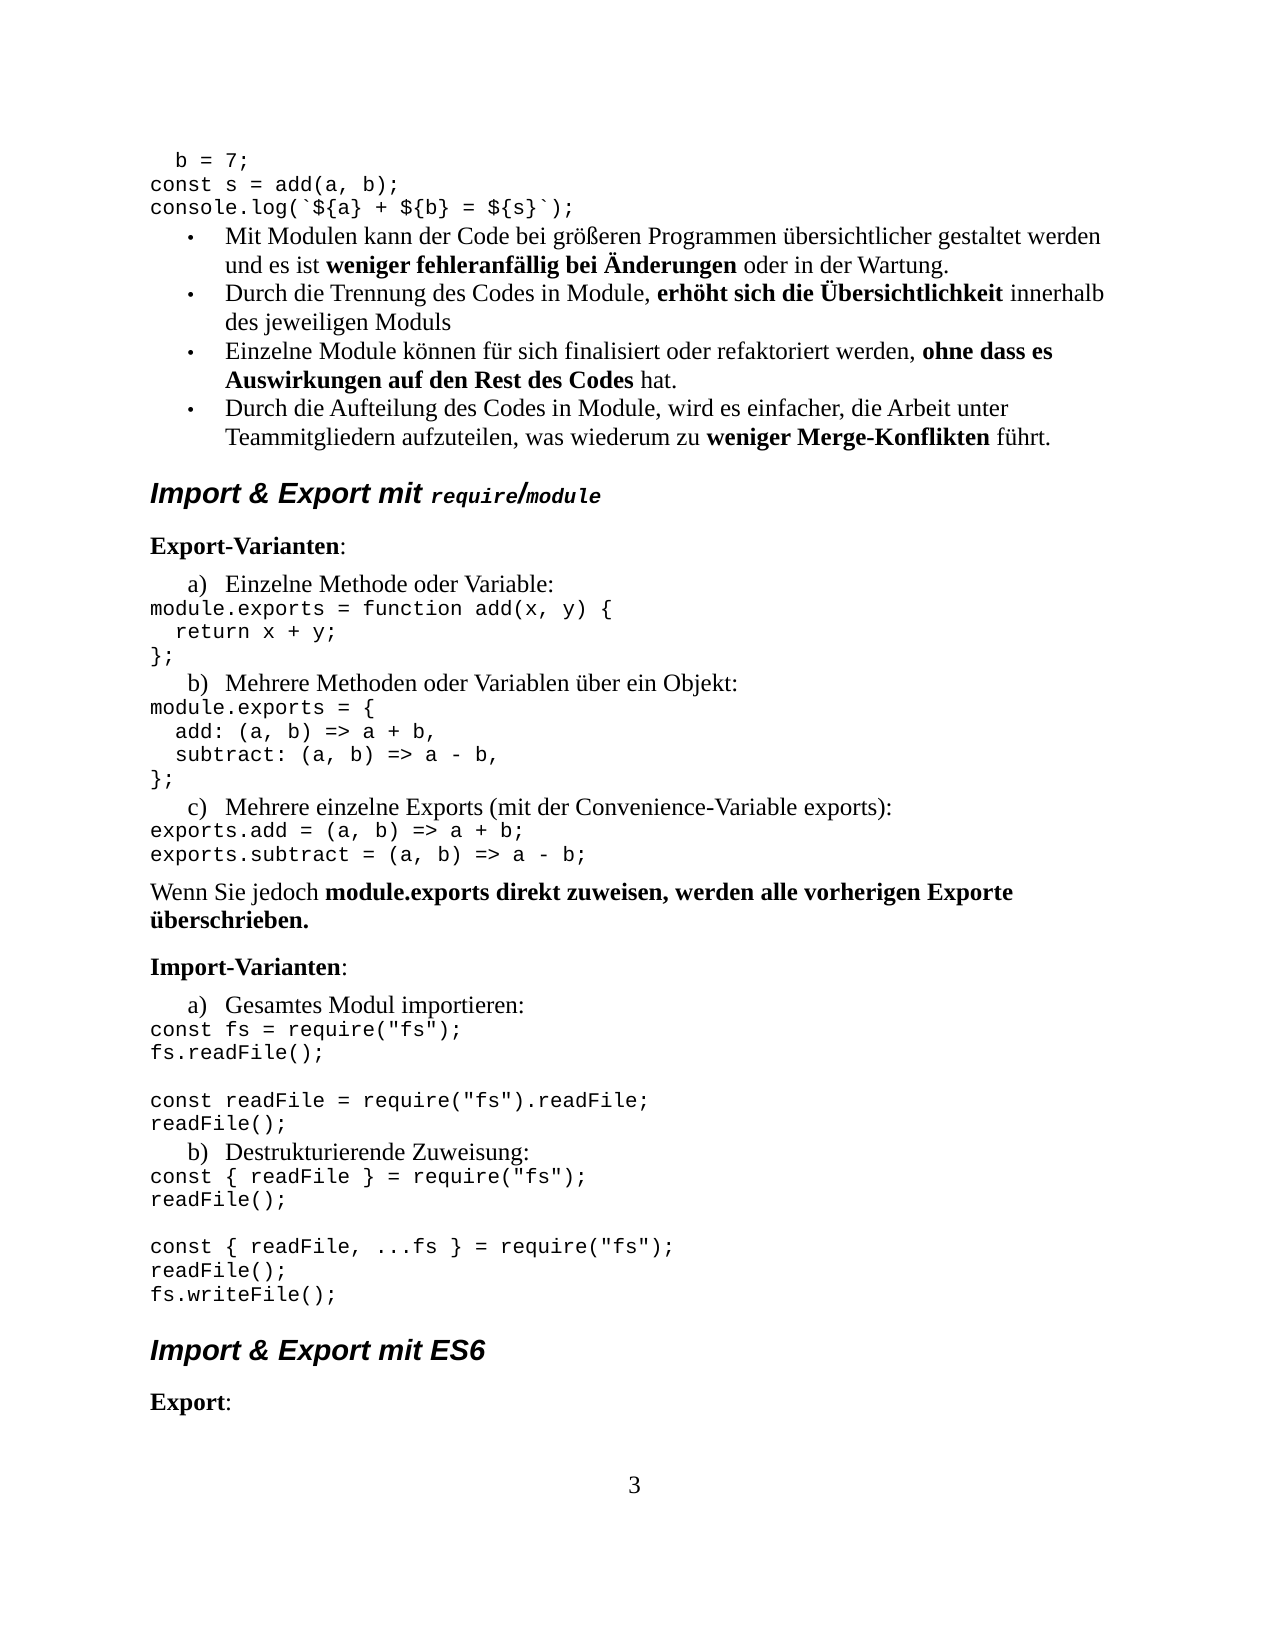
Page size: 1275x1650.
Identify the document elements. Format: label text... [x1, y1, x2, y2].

subtitle Import & Export mit ES6 [150, 1332, 1125, 1366]
text const readFile = require("fs").readFile; [150, 1089, 1125, 1113]
text readFile(); [150, 1260, 1125, 1284]
list Durch die Aufteilung des Codes in Module, wird es einfacher, die Arbeit unter Teammitgliedern aufzuteilen, was wiederum zu weniger Merge-Konflikten führt. [187, 393, 1125, 451]
text fs.readFile(); [150, 1042, 1125, 1066]
text const s = add(a, b); [150, 174, 1125, 197]
list Mehrere einzelne Exports (mit der Convenience-Variable exports): [187, 792, 1125, 821]
text readFile(); [150, 1113, 1125, 1137]
text module.exports = { [150, 697, 1125, 721]
list Mehrere Methoden oder Variablen über ein Objekt: [187, 668, 1125, 697]
text const { readFile } = require("fs"); [150, 1166, 1125, 1189]
text exports.add = (a, b) => a + b; [150, 821, 1125, 844]
text Export-Varianten: [150, 531, 1125, 560]
text fs.writeFile(); [150, 1284, 1125, 1307]
text subtract: (a, b) => a - b, [150, 744, 1125, 768]
list Destrukturierende Zuweisung: [187, 1137, 1125, 1166]
text readFile(); [150, 1189, 1125, 1213]
text Import-Varianten: [150, 952, 1125, 981]
text exports.subtract = (a, b) => a - b; [150, 844, 1125, 868]
text const { readFile, ...fs } = require("fs"); [150, 1237, 1125, 1260]
list Gesamtes Modul importieren: [187, 990, 1125, 1019]
text add: (a, b) => a + b, [150, 721, 1125, 744]
text const fs = require("fs"); [150, 1019, 1125, 1042]
text Wenn Sie jedoch module.exports direkt zuweisen, werden alle vorherigen Exporte überschrieben. [150, 877, 1125, 934]
list Durch die Trennung des Codes in Module, erhöht sich die Übersichtlichkeit innerhalb des jeweiligen Moduls [187, 278, 1125, 336]
list Einzelne Methode oder Variable: [187, 569, 1125, 597]
list Einzelne Module können für sich finalisiert oder refaktoriert werden, ohne dass es Auswirkungen auf den Rest des Codes hat. [187, 336, 1125, 393]
text Export: [150, 1387, 1125, 1416]
text }; [150, 768, 1125, 792]
list Mit Modulen kann der Code bei größeren Programmen übersichtlicher gestaltet werden und es ist weniger fehleranfällig bei Änderungen oder in der Wartung. [187, 221, 1125, 278]
text return x + y; [150, 621, 1125, 645]
text b = 7; [150, 150, 1125, 174]
text module.exports = function add(x, y) { [150, 597, 1125, 621]
text }; [150, 645, 1125, 668]
subtitle Import & Export mit require/module [150, 476, 1125, 509]
text console.log(`${a} + ${b} = ${s}`); [150, 197, 1125, 221]
